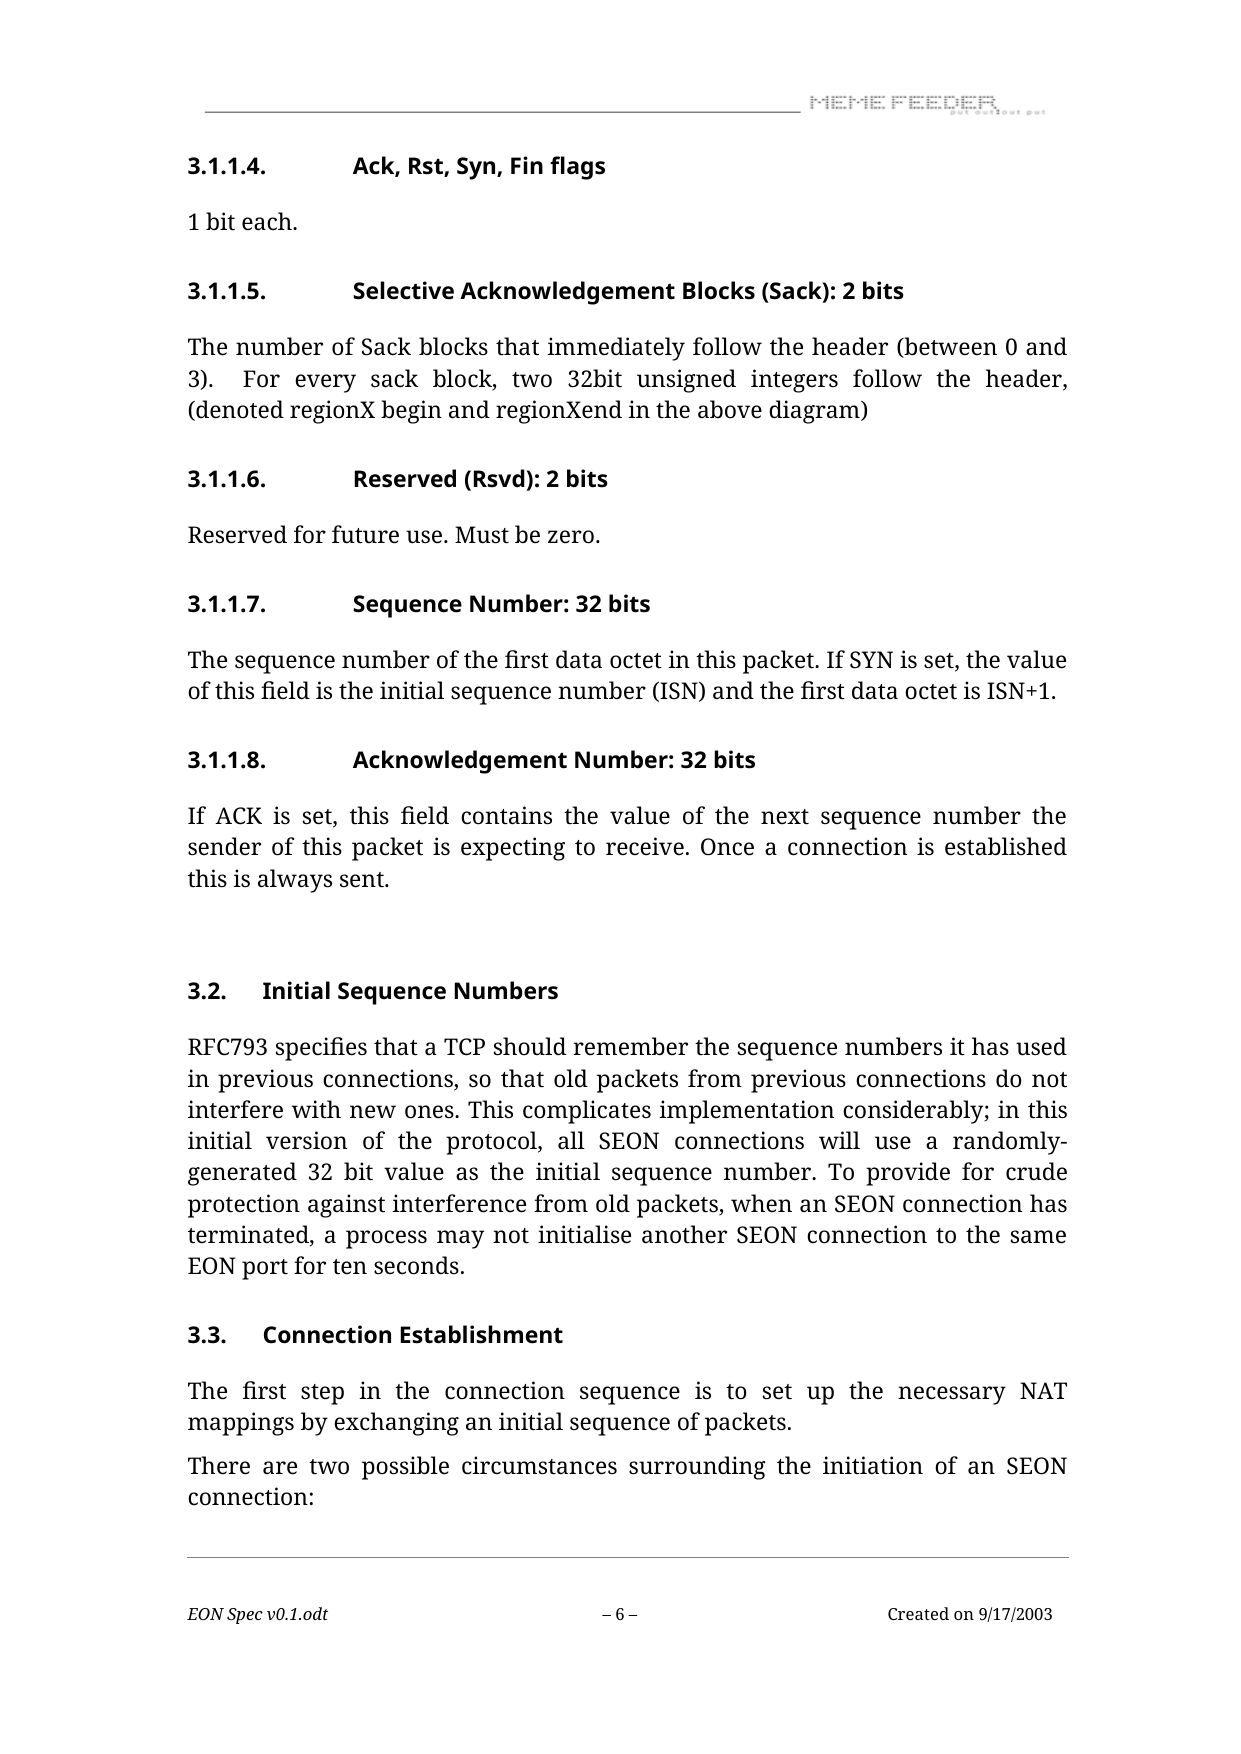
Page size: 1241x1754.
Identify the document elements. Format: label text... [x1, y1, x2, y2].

subtitle Ack, Rst, Syn, Fin flags [187, 150, 1069, 181]
subtitle Selective Acknowledgement Blocks (Sack): 2 bits [187, 275, 1069, 306]
subtitle Sequence Number: 32 bits [187, 587, 1069, 619]
text The first step in the connection sequence is to set up the necessary NAT mappings by exchanging an initial sequence of packets. [187, 1375, 1069, 1437]
text If ACK is set, this field contains the value of the next sequence number the sender of this packet is expecting to receive. Once a connection is established this is always sent. [187, 800, 1069, 894]
text The sequence number of the first data octet in this packet. If SYN is set, the value of this field is the initial sequence number (ISN) and the first data octet is ISN+1. [187, 644, 1069, 706]
subtitle Connection Establishment [187, 1319, 1069, 1350]
text 1 bit each. [187, 206, 1069, 237]
subtitle Initial Sequence Numbers [187, 975, 1069, 1006]
subtitle Acknowledgement Number: 32 bits [187, 744, 1069, 775]
text There are two possible circumstances surrounding the initiation of an SEON connection: [187, 1450, 1069, 1512]
subtitle Reserved (Rsvd): 2 bits [187, 462, 1069, 494]
text RFC793 specifies that a TCP should remember the sequence numbers it has used in previous connections, so that old packets from previous connections do not interfere with new ones. This complicates implementation considerably; in this initial version of the protocol, all SEON connections will use a randomly-generated 32 bit value as the initial sequence number. To provide for crude protection against interference from old packets, when an SEON connection has terminated, a process may not initialise another SEON connection to the same EON port for ten seconds. [187, 1031, 1069, 1281]
picture [204, 82, 1053, 117]
text Reserved for future use. Must be zero. [187, 519, 1069, 550]
text The number of Sack blocks that immediately follow the header (between 0 and 3). For every sack block, two 32bit unsigned integers follow the header, (denoted regionX begin and regionXend in the above diagram) [187, 331, 1069, 425]
